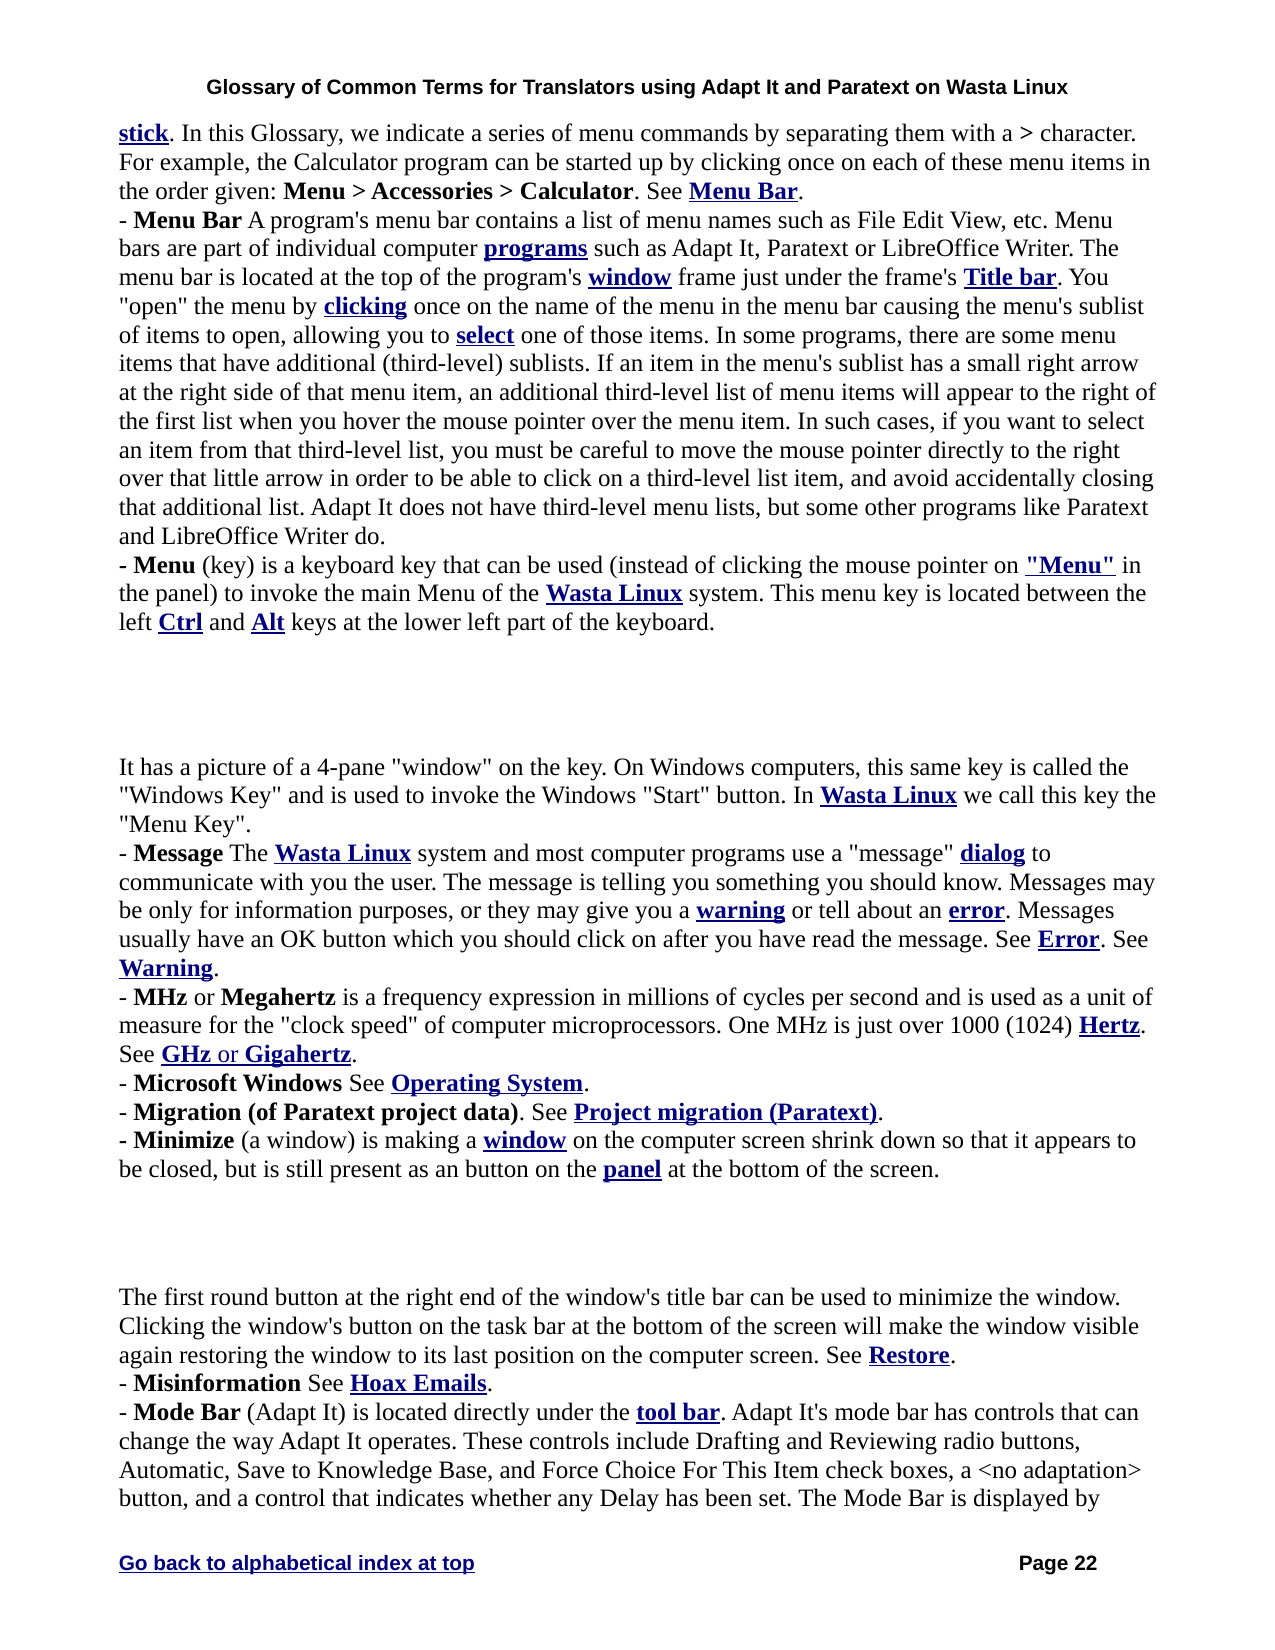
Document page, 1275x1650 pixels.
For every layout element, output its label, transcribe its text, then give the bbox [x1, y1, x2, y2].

text - Message The Wasta Linux system and most computer programs use a "message" dialog to communicate with you the user. The message is telling you something you should know. Messages may be only for information purposes, or they may give you a warning or tell about an error. Messages usually have an OK button which you should click on after you have read the message. See Error. See Warning. [118, 838, 1156, 982]
text - Minimize (a window) is making a window on the computer screen shrink down so that it appears to be closed, but is still present as an button on the panel at the bottom of the screen. [118, 1125, 1156, 1183]
text - Menu Bar A program's menu bar contains a list of menu names such as File Edit View, etc. Menu bars are part of individual computer programs such as Adapt It, Paratext or LibreOffice Writer. The menu bar is located at the top of the program's window frame just under the frame's Title bar. You "open" the menu by clicking once on the name of the menu in the menu bar causing the menu's sublist of items to open, allowing you to select one of those items. In some programs, there are some menu items that have additional (third-level) sublists. If an item in the menu's sublist has a small right arrow at the right side of that menu item, an additional third-level list of menu items will appear to the right of the first list when you hover the mouse pointer over the menu item. In such cases, if you want to select an item from that third-level list, you must be careful to move the mouse pointer directly to the right over that little arrow in order to be able to click on a third-level list item, and avoid accidentally closing that additional list. Adapt It does not have third-level menu lists, but some other programs like Paratext and LibreOffice Writer do. [118, 205, 1156, 550]
text - Migration (of Paratext project data). See Project migration (Paratext). [118, 1097, 1156, 1125]
text - Mode Bar (Adapt It) is located directly under the tool bar. Adapt It's mode bar has controls that can change the way Adapt It operates. These controls include Drafting and Reviewing radio buttons, Automatic, Save to Knowledge Base, and Force Choice For This Item check boxes, a <no adaptation> button, and a control that indicates whether any Delay has been set. The Mode Bar is displayed by [118, 1397, 1156, 1512]
text - Microsoft Windows See Operating System. [118, 1068, 1156, 1097]
text It has a picture of a 4-pane "window" on the key. On Windows computers, this same key is called the "Windows Key" and is used to invoke the Windows "Start" button. In Wasta Linux we call this key the "Menu Key". [118, 636, 1156, 838]
text The first round button at the right end of the window's title bar can be used to minimize the window. Clicking the window's button on the task bar at the bottom of the screen will make the window visible again restoring the window to its last position on the computer screen. See Restore. [118, 1183, 1156, 1368]
text - Misinformation See Hoax Emails. [118, 1368, 1156, 1397]
text - Menu (key) is a keyboard key that can be used (instead of clicking the mouse pointer on "Menu" in the panel) to invoke the main Menu of the Wasta Linux system. This menu key is located between the left Ctrl and Alt keys at the lower left part of the keyboard. [118, 550, 1156, 636]
text stick. In this Glossary, we indicate a series of menu commands by separating them with a > character. For example, the Calculator program can be started up by clicking once on each of these menu items in the order given: Menu > Accessories > Calculator. See Menu Bar. [118, 118, 1156, 205]
text - MHz or Megahertz is a frequency expression in millions of cycles per second and is used as a unit of measure for the "clock speed" of computer microprocessors. One MHz is just over 1000 (1024) Hertz. See GHz or Gigahertz. [118, 982, 1156, 1068]
